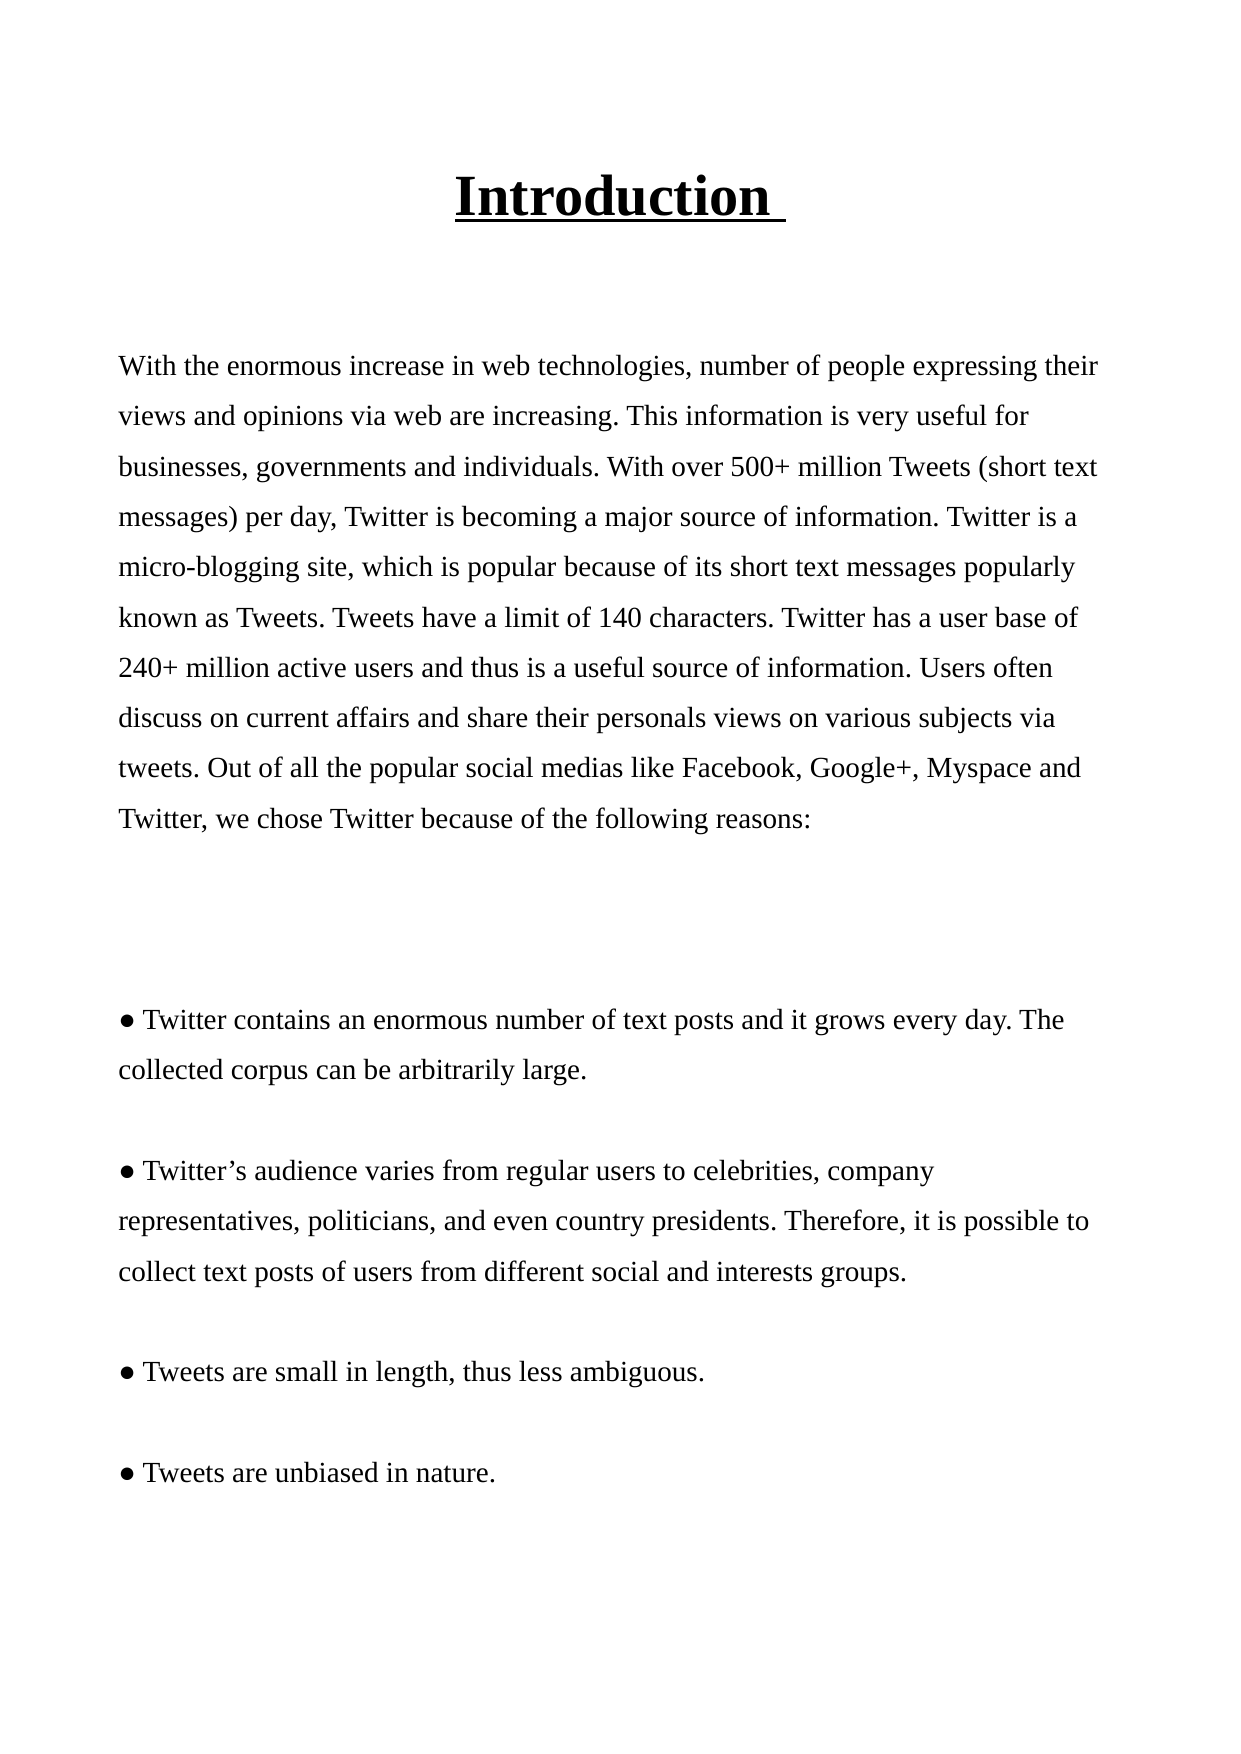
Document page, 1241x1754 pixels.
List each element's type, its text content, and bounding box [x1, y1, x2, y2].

text collected corpus can be arbitrarily large. [118, 1052, 1122, 1086]
text With the enormous increase in web technologies, number of people expressing their views and opinions via web are increasing. This information is very useful for businesses, governments and individuals. With over 500+ million Tweets (short text messages) per day, Twitter is becoming a major source of information. Twitter is a micro-blogging site, which is popular because of its short text messages popularly known as Tweets. Tweets have a limit of 140 characters. Twitter has a user base of 240+ million active users and thus is a useful source of information. Users often discuss on current affairs and share their personals views on various subjects via tweets. Out of all the popular social medias like Facebook, Google+, Myspace and Twitter, we chose Twitter because of the following reasons: [118, 348, 1122, 834]
text ● Twitter contains an enormous number of text posts and it grows every day. The [118, 1002, 1122, 1036]
text ● Tweets are unbiased in nature. [118, 1455, 1122, 1488]
text ● Twitter’s audience varies from regular users to celebrities, company representatives, politicians, and even country presidents. Therefore, it is possible to collect text posts of users from different social and interests groups. [118, 1153, 1122, 1287]
text Introduction [118, 161, 1122, 228]
text ● Tweets are small in length, thus less ambiguous. [118, 1354, 1122, 1388]
